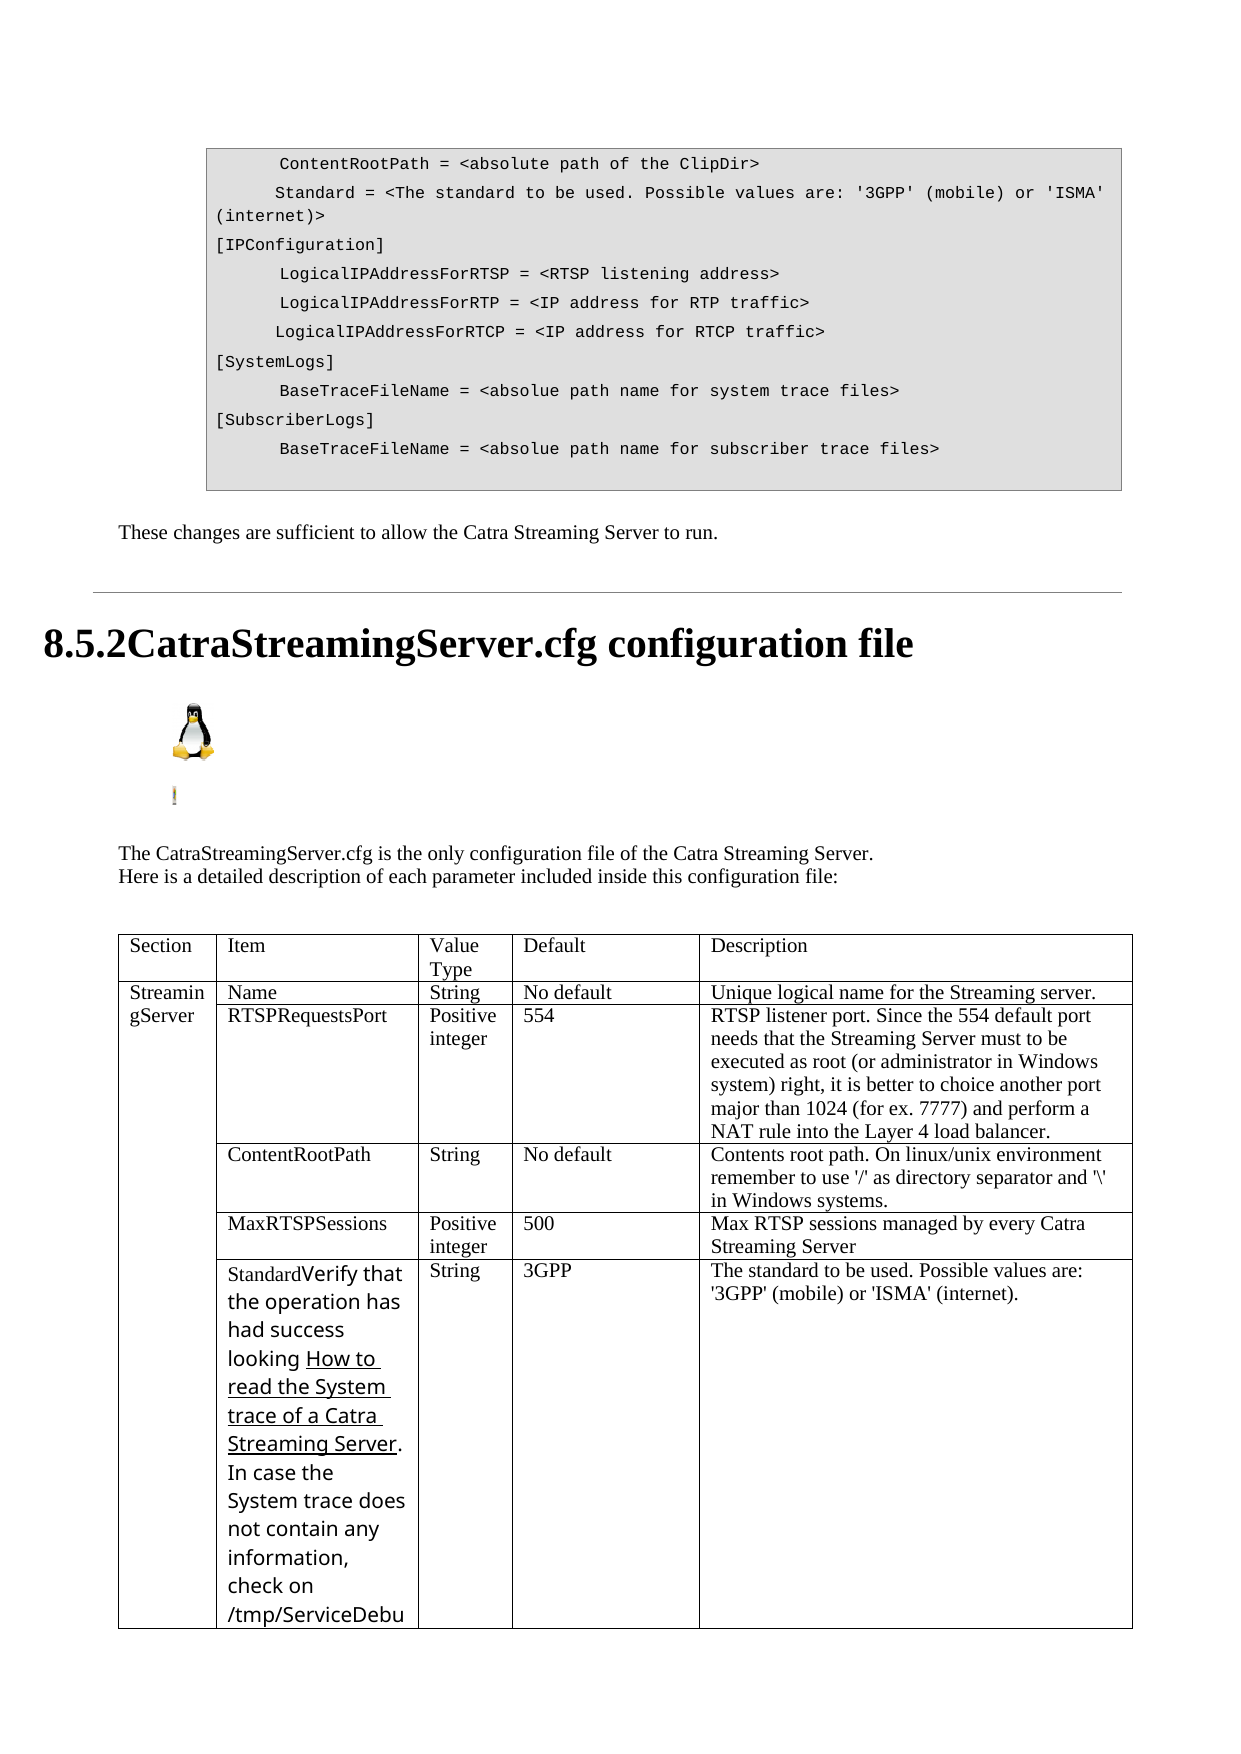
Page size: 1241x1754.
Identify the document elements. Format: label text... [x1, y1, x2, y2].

table_cell RTSPRequestsPort [217, 1005, 418, 1143]
table_header Value Type [419, 935, 512, 981]
table_cell StreamingServer [119, 982, 216, 1628]
picture [172, 785, 177, 805]
table_cell No default [513, 1144, 699, 1212]
table_cell Contents root path. On linux/unix environment remember to use '/' as directory separator and '\' in Windows systems. [700, 1144, 1132, 1212]
list LogicalIPAddressForRTSP = <RTSP listening address> [207, 258, 1121, 284]
table_header No default [513, 982, 699, 1004]
table_header Unique logical name for the Streaming server. [700, 982, 1132, 1004]
table_cell Positive integer [419, 1213, 512, 1258]
table_cell Positive integer [419, 1005, 512, 1143]
text These changes are sufficient to allow the Catra Streaming Server to run. [118, 521, 1122, 544]
table_header Item [217, 935, 418, 981]
list BaseTraceFileName = <absolue path name for subscriber trace files> [207, 433, 1121, 459]
table_header Section [119, 935, 216, 981]
list LogicalIPAddressForRTP = <IP address for RTP traffic> [207, 287, 1121, 313]
table_header Default [513, 935, 699, 981]
list LogicalIPAddressForRTCP = <IP address for RTCP traffic> [207, 316, 1121, 342]
list [SubscriberLogs] [207, 404, 1121, 430]
subtitle CatraStreamingServer.cfg configuration file [93, 593, 1122, 666]
table_cell The standard to be used. Possible values are: '3GPP' (mobile) or 'ISMA' (internet). [700, 1260, 1132, 1628]
table_cell 554 [513, 1005, 699, 1143]
list BaseTraceFileName = <absolue path name for system trace files> [207, 375, 1121, 401]
text The CatraStreamingServer.cfg is the only configuration file of the Catra Streaming Server. [118, 842, 1122, 865]
table_cell MaxRTSPSessions [217, 1213, 418, 1258]
list ContentRootPath = <absolute path of the ClipDir> [207, 149, 1121, 174]
list [SystemLogs] [207, 346, 1121, 372]
table_header String [419, 982, 512, 1004]
text Here is a detailed description of each parameter included inside this configuration file: [118, 865, 1122, 888]
table_cell Max RTSP sessions managed by every Catra Streaming Server [700, 1213, 1132, 1258]
picture [172, 703, 214, 761]
table_cell StandardVerify that the operation has had success looking How to read the System trace of a Catra Streaming Server. In case the System trace does not contain any information, check on /tmp/ServiceDebu [217, 1260, 418, 1628]
table_header Description [700, 935, 1132, 981]
table_cell ContentRootPath [217, 1144, 418, 1212]
table_cell RTSP listener port. Since the 554 default port needs that the Streaming Server must to be executed as root (or administrator in Windows system) right, it is better to choice another port major than 1024 (for ex. 7777) and perform a NAT rule into the Layer 4 load balancer. [700, 1005, 1132, 1143]
list [IPConfiguration] [207, 229, 1121, 255]
table_cell String [419, 1260, 512, 1628]
table_cell 500 [513, 1213, 699, 1258]
table_cell String [419, 1144, 512, 1212]
list Standard = <The standard to be used. Possible values are: '3GPP' (mobile) or 'ISMA' (internet)> [207, 177, 1121, 226]
table_cell 3GPP [513, 1260, 699, 1628]
table_header Name [217, 982, 418, 1004]
